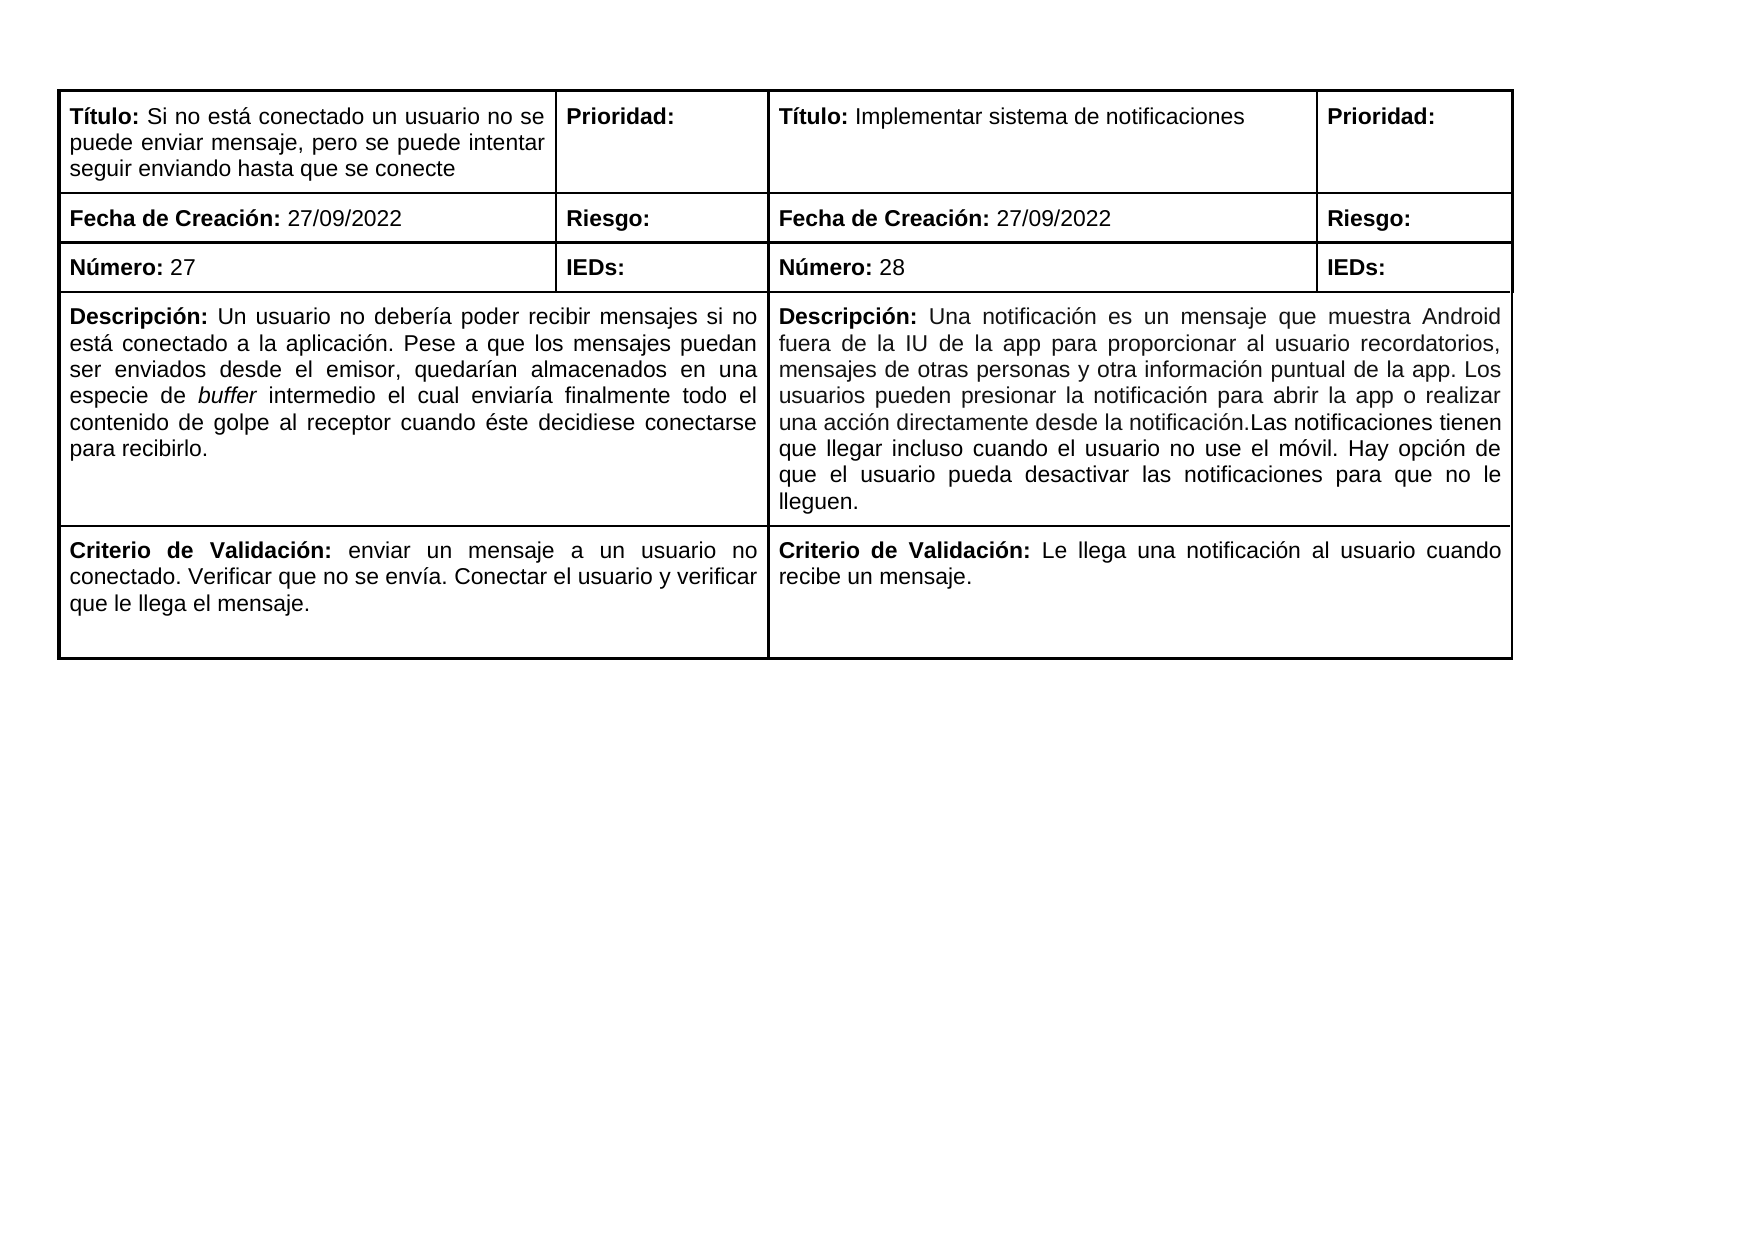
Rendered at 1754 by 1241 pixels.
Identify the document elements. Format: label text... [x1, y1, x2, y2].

table_cell Riesgo: [557, 194, 767, 241]
table_header Prioridad: [1318, 92, 1511, 192]
table_header Título: Si no está conectado un usuario no se puede enviar mensaje, pero se puede intentar seguir enviando hasta que se conecte [61, 92, 555, 192]
table_cell Número: 27 [61, 244, 555, 291]
table_cell IEDs: [557, 244, 767, 291]
table_cell Criterio de Validación: enviar un mensaje a un usuario no conectado. Verificar que no se envía. Conectar el usuario y verificar que le llega el mensaje. [61, 527, 767, 657]
table_cell Criterio de Validación: Le llega una notificación al usuario cuando recibe un mensaje. [770, 525, 1511, 657]
table_cell Descripción: Una notificación es un mensaje que muestra Android fuera de la IU de la app para proporcionar al usuario recordatorios, mensajes de otras personas y otra información puntual de la app. Los usuarios pueden presionar la notificación para abrir la app o realizar una acción directamente desde la notificación.Las notificaciones tienen que llegar incluso cuando el usuario no use el móvil. Hay opción de que el usuario pueda desactivar las notificaciones para que no le lleguen. [770, 291, 1511, 524]
table_cell IEDs: [1318, 244, 1511, 291]
table_cell Número: 28 [770, 244, 1316, 291]
table_header Prioridad: [557, 92, 767, 192]
table_cell Fecha de Creación: 27/09/2022 [61, 194, 555, 241]
table_header Título: Implementar sistema de notificaciones [770, 92, 1316, 192]
table_cell Fecha de Creación: 27/09/2022 [770, 194, 1316, 241]
table_cell Riesgo: [1318, 194, 1511, 241]
table_cell Descripción: Un usuario no debería poder recibir mensajes si no está conectado a la aplicación. Pese a que los mensajes puedan ser enviados desde el emisor, quedarían almacenados en una especie de buffer intermedio el cual enviaría finalmente todo el contenido de golpe al receptor cuando éste decidiese conectarse para recibirlo. [61, 293, 767, 524]
